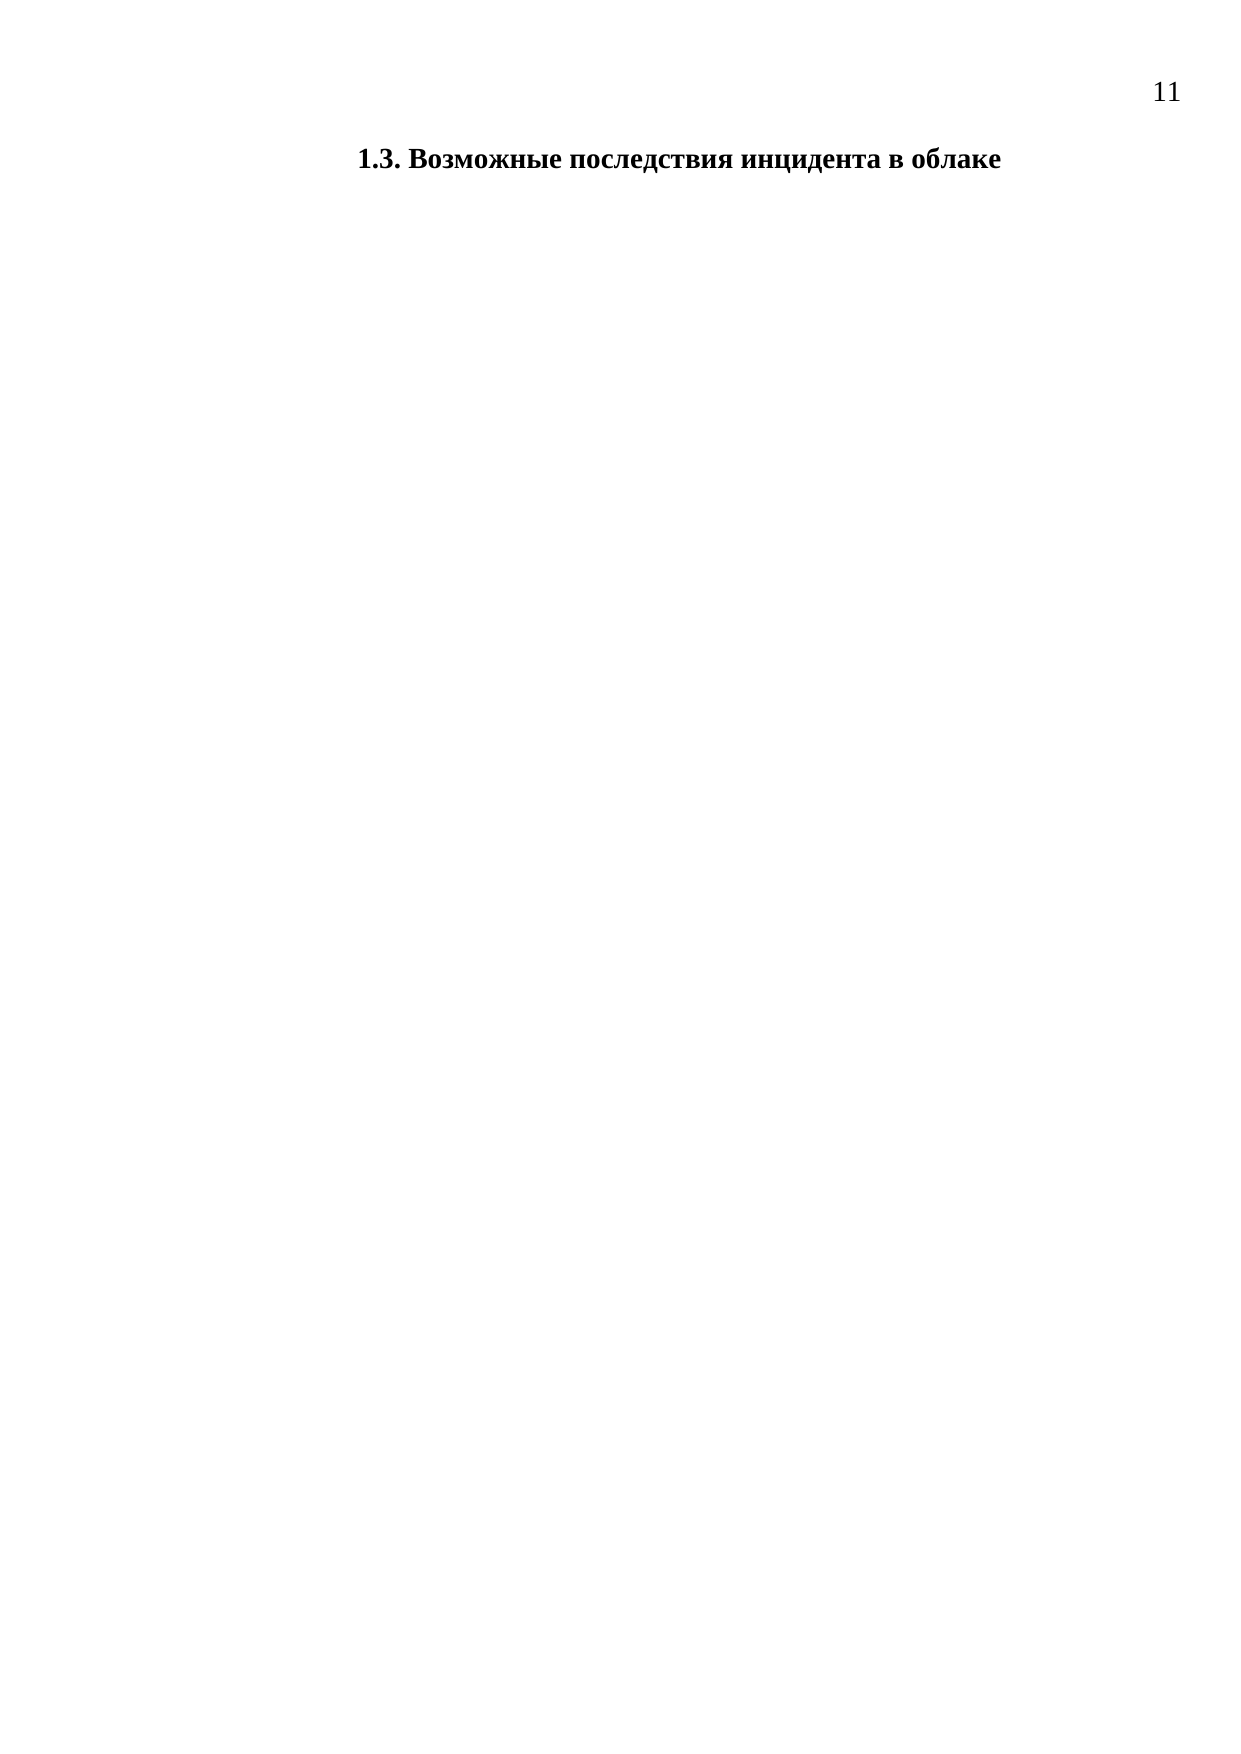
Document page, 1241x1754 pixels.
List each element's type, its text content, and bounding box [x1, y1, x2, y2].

subtitle 1.3. Возможные последствия инцидента в облаке [177, 141, 1181, 174]
